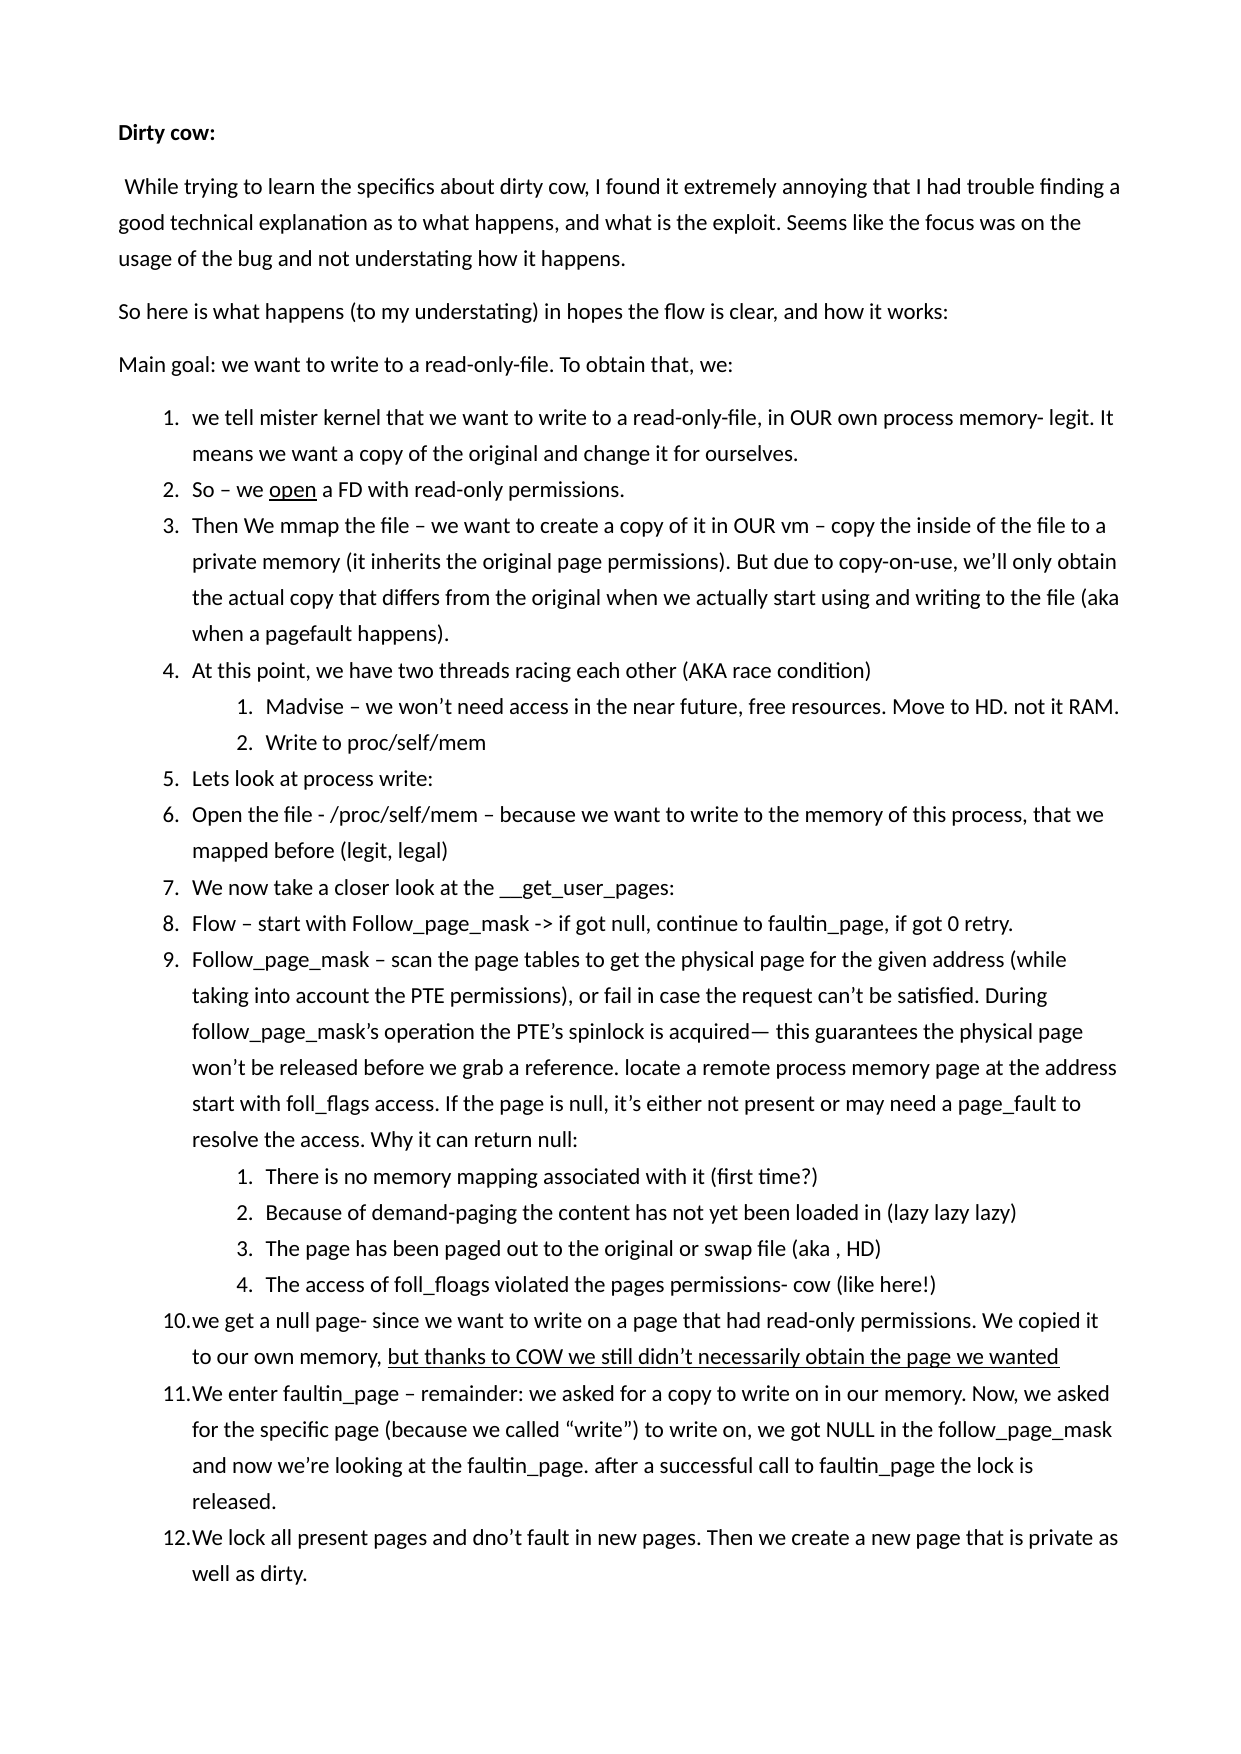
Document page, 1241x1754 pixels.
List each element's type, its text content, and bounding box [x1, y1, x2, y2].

list Then We mmap the file – we want to create a copy of it in OUR vm – copy the inside of the file to a private memory (it inherits the original page permissions). But due to copy-on-use, we’ll only obtain the actual copy that differs from the original when we actually start using and writing to the file (aka when a pagefault happens). [162, 511, 1122, 648]
list There is no memory mapping associated with it (first time?) [236, 1162, 1122, 1190]
list We lock all present pages and dno’t fault in new pages. Then we create a new page that is private as well as dirty. [162, 1523, 1122, 1587]
list Flow – start with Follow_page_mask -> if got null, continue to faultin_page, if got 0 retry. [162, 909, 1122, 937]
list Follow_page_mask – scan the page tables to get the physical page for the given address (while taking into account the PTE permissions), or fail in case the request can’t be satisfied. During follow_page_mask’s operation the PTE’s spinlock is acquired— this guarantees the physical page won’t be released before we grab a reference. locate a remote process memory page at the address start with foll_flags access. If the page is null, it’s either not present or may need a page_fault to resolve the access. Why it can return null: [162, 945, 1122, 1154]
list Lets look at process write: [162, 764, 1122, 792]
list We now take a closer look at the __get_user_pages: [162, 873, 1122, 901]
list We enter faultin_page – remainder: we asked for a copy to write on in our memory. Now, we asked for the specific page (because we called “write”) to write on, we got NULL in the follow_page_mask and now we’re looking at the faultin_page. after a successful call to faultin_page the lock is released. [162, 1379, 1122, 1515]
list Because of demand-paging the content has not yet been loaded in (lazy lazy lazy) [236, 1198, 1122, 1226]
text While trying to learn the specifics about dirty cow, I found it extremely annoying that I had trouble finding a good technical explanation as to what happens, and what is the exploit. Seems like the focus was on the usage of the bug and not understating how it happens. [118, 171, 1122, 272]
list At this point, we have two threads racing each other (AKA race condition) [162, 656, 1122, 684]
text So here is what happens (to my understating) in hopes the flow is clear, and how it works: [118, 297, 1122, 325]
list we tell mister kernel that we want to write to a read-only-file, in OUR own process memory- legit. It means we want a copy of the original and change it for ourselves. [162, 403, 1122, 467]
list Madvise – we won’t need access in the near future, free resources. Move to HD. not it RAM. [236, 692, 1122, 720]
list The access of foll_floags violated the pages permissions- cow (like here!) [236, 1270, 1122, 1298]
text Main goal: we want to write to a read-only-file. To obtain that, we: [118, 350, 1122, 378]
list So – we open a FD with read-only permissions. [162, 475, 1122, 503]
list we get a null page- since we want to write on a page that had read-only permissions. We copied it to our own memory, but thanks to COW we still didn’t necessarily obtain the page we wanted [162, 1306, 1122, 1371]
list The page has been paged out to the original or swap file (aka , HD) [236, 1234, 1122, 1262]
list Open the file - /proc/self/mem – because we want to write to the memory of this process, that we mapped before (legit, legal) [162, 800, 1122, 864]
text Dirty cow: [118, 118, 1122, 146]
list Write to proc/self/mem [236, 728, 1122, 756]
